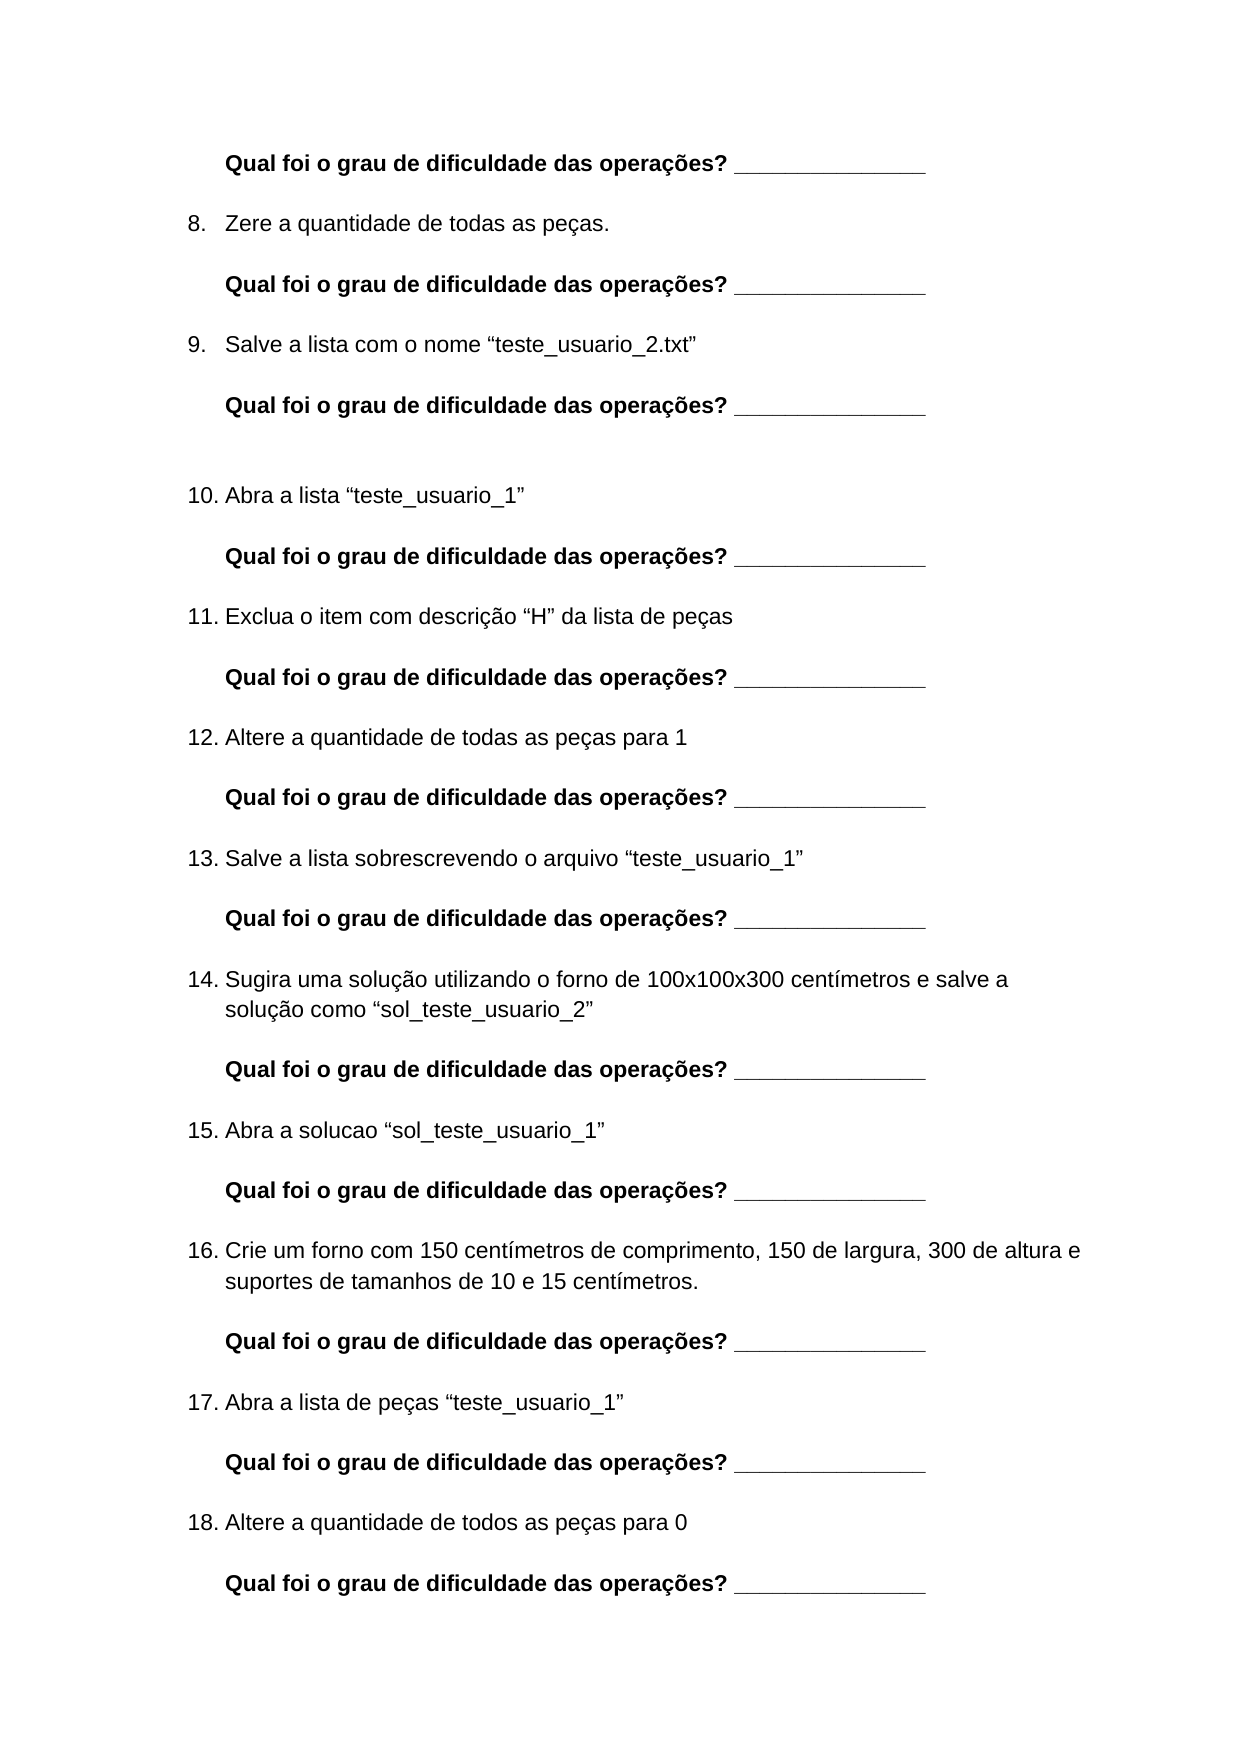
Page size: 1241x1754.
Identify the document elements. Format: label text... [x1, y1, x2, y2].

list Qual foi o grau de dificuldade das operações? _______________ [187, 271, 1090, 297]
list Qual foi o grau de dificuldade das operações? _______________ [187, 905, 1090, 932]
list Qual foi o grau de dificuldade das operações? _______________ [187, 1449, 1090, 1475]
list Salve a lista com o nome “teste_usuario_2.txt” [187, 331, 1090, 358]
list Altere a quantidade de todas as peças para 1 [187, 724, 1090, 750]
list Crie um forno com 150 centímetros de comprimento, 150 de largura, 300 de altura e suportes de tamanhos de 10 e 15 centímetros. [187, 1237, 1090, 1294]
list Qual foi o grau de dificuldade das operações? _______________ [187, 1328, 1090, 1354]
list Abra a lista de peças “teste_usuario_1” [187, 1388, 1090, 1415]
list Zere a quantidade de todas as peças. [187, 210, 1090, 237]
list Salve a lista sobrescrevendo o arquivo “teste_usuario_1” [187, 845, 1090, 871]
list Qual foi o grau de dificuldade das operações? _______________ [187, 1056, 1090, 1083]
list Abra a lista “teste_usuario_1” [187, 482, 1090, 509]
list Qual foi o grau de dificuldade das operações? _______________ [187, 392, 1090, 418]
list Qual foi o grau de dificuldade das operações? _______________ [187, 1177, 1090, 1203]
list Abra a solucao “sol_teste_usuario_1” [187, 1117, 1090, 1143]
list Qual foi o grau de dificuldade das operações? _______________ [187, 663, 1090, 690]
list Qual foi o grau de dificuldade das operações? _______________ [187, 784, 1090, 811]
list Exclua o item com descrição “H” da lista de peças [187, 603, 1090, 629]
list Qual foi o grau de dificuldade das operações? _______________ [187, 150, 1090, 176]
list Qual foi o grau de dificuldade das operações? _______________ [187, 1570, 1090, 1596]
list Sugira uma solução utilizando o forno de 100x100x300 centímetros e salve a solução como “sol_teste_usuario_2” [187, 966, 1090, 1022]
list Qual foi o grau de dificuldade das operações? _______________ [187, 543, 1090, 569]
list Altere a quantidade de todos as peças para 0 [187, 1509, 1090, 1536]
